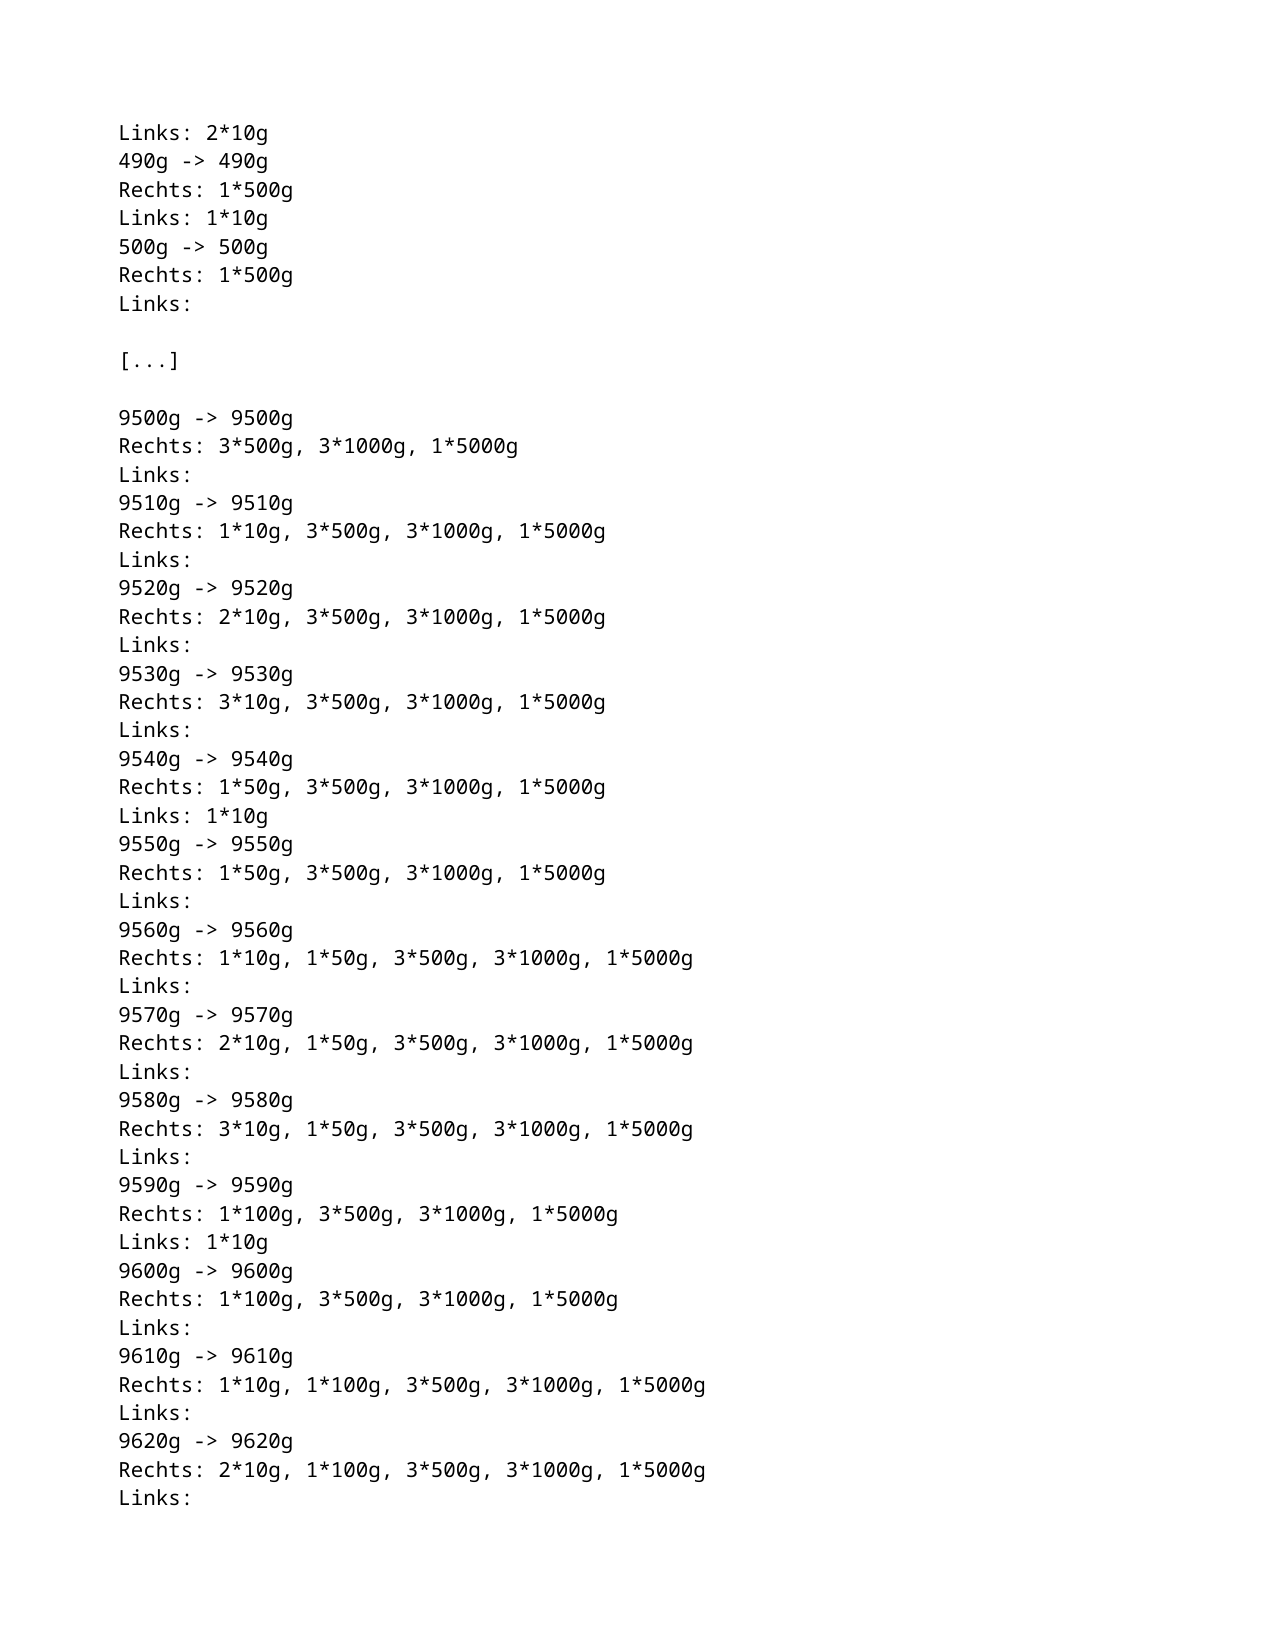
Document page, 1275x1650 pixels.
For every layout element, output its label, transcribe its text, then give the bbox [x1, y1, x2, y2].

text 9560g -> 9560g [118, 915, 1157, 943]
text Links: 2*10g [118, 118, 1157, 147]
text Rechts: 3*10g, 3*500g, 3*1000g, 1*5000g [118, 687, 1157, 716]
text Rechts: 2*10g, 1*100g, 3*500g, 3*1000g, 1*5000g [118, 1455, 1157, 1483]
text 9530g -> 9530g [118, 659, 1157, 687]
text Links: [118, 630, 1157, 659]
text Links: [118, 289, 1157, 317]
text Rechts: 1*500g [118, 260, 1157, 289]
text Rechts: 1*100g, 3*500g, 3*1000g, 1*5000g [118, 1284, 1157, 1313]
text Links: [118, 460, 1157, 488]
text Links: [118, 1057, 1157, 1085]
text 9500g -> 9500g [118, 403, 1157, 431]
text Rechts: 1*10g, 3*500g, 3*1000g, 1*5000g [118, 517, 1157, 545]
text Rechts: 2*10g, 1*50g, 3*500g, 3*1000g, 1*5000g [118, 1028, 1157, 1057]
text [...] [118, 346, 1157, 403]
text 9600g -> 9600g [118, 1256, 1157, 1284]
text Links: [118, 972, 1157, 1000]
text Rechts: 1*100g, 3*500g, 3*1000g, 1*5000g [118, 1199, 1157, 1227]
text Links: 1*10g [118, 801, 1157, 829]
text 9620g -> 9620g [118, 1427, 1157, 1455]
text Links: [118, 716, 1157, 744]
text 9540g -> 9540g [118, 744, 1157, 772]
text Rechts: 3*10g, 1*50g, 3*500g, 3*1000g, 1*5000g [118, 1114, 1157, 1142]
text Rechts: 2*10g, 3*500g, 3*1000g, 1*5000g [118, 602, 1157, 630]
text 9510g -> 9510g [118, 488, 1157, 517]
text Rechts: 1*500g [118, 175, 1157, 203]
text Links: [118, 545, 1157, 573]
text Links: 1*10g [118, 203, 1157, 232]
text Links: [118, 886, 1157, 915]
text 9580g -> 9580g [118, 1085, 1157, 1114]
text 500g -> 500g [118, 232, 1157, 260]
text Links: [118, 1483, 1157, 1512]
text Links: [118, 1398, 1157, 1427]
text 490g -> 490g [118, 147, 1157, 175]
text Rechts: 1*50g, 3*500g, 3*1000g, 1*5000g [118, 858, 1157, 886]
text Links: [118, 1142, 1157, 1171]
text Rechts: 1*10g, 1*100g, 3*500g, 3*1000g, 1*5000g [118, 1370, 1157, 1398]
text Links: 1*10g [118, 1227, 1157, 1256]
text 9590g -> 9590g [118, 1171, 1157, 1199]
text Rechts: 1*50g, 3*500g, 3*1000g, 1*5000g [118, 772, 1157, 801]
text 9520g -> 9520g [118, 573, 1157, 602]
text 9610g -> 9610g [118, 1341, 1157, 1370]
text 9570g -> 9570g [118, 1000, 1157, 1028]
text 9550g -> 9550g [118, 829, 1157, 858]
text Rechts: 3*500g, 3*1000g, 1*5000g [118, 431, 1157, 460]
text Rechts: 1*10g, 1*50g, 3*500g, 3*1000g, 1*5000g [118, 943, 1157, 972]
text Links: [118, 1313, 1157, 1341]
